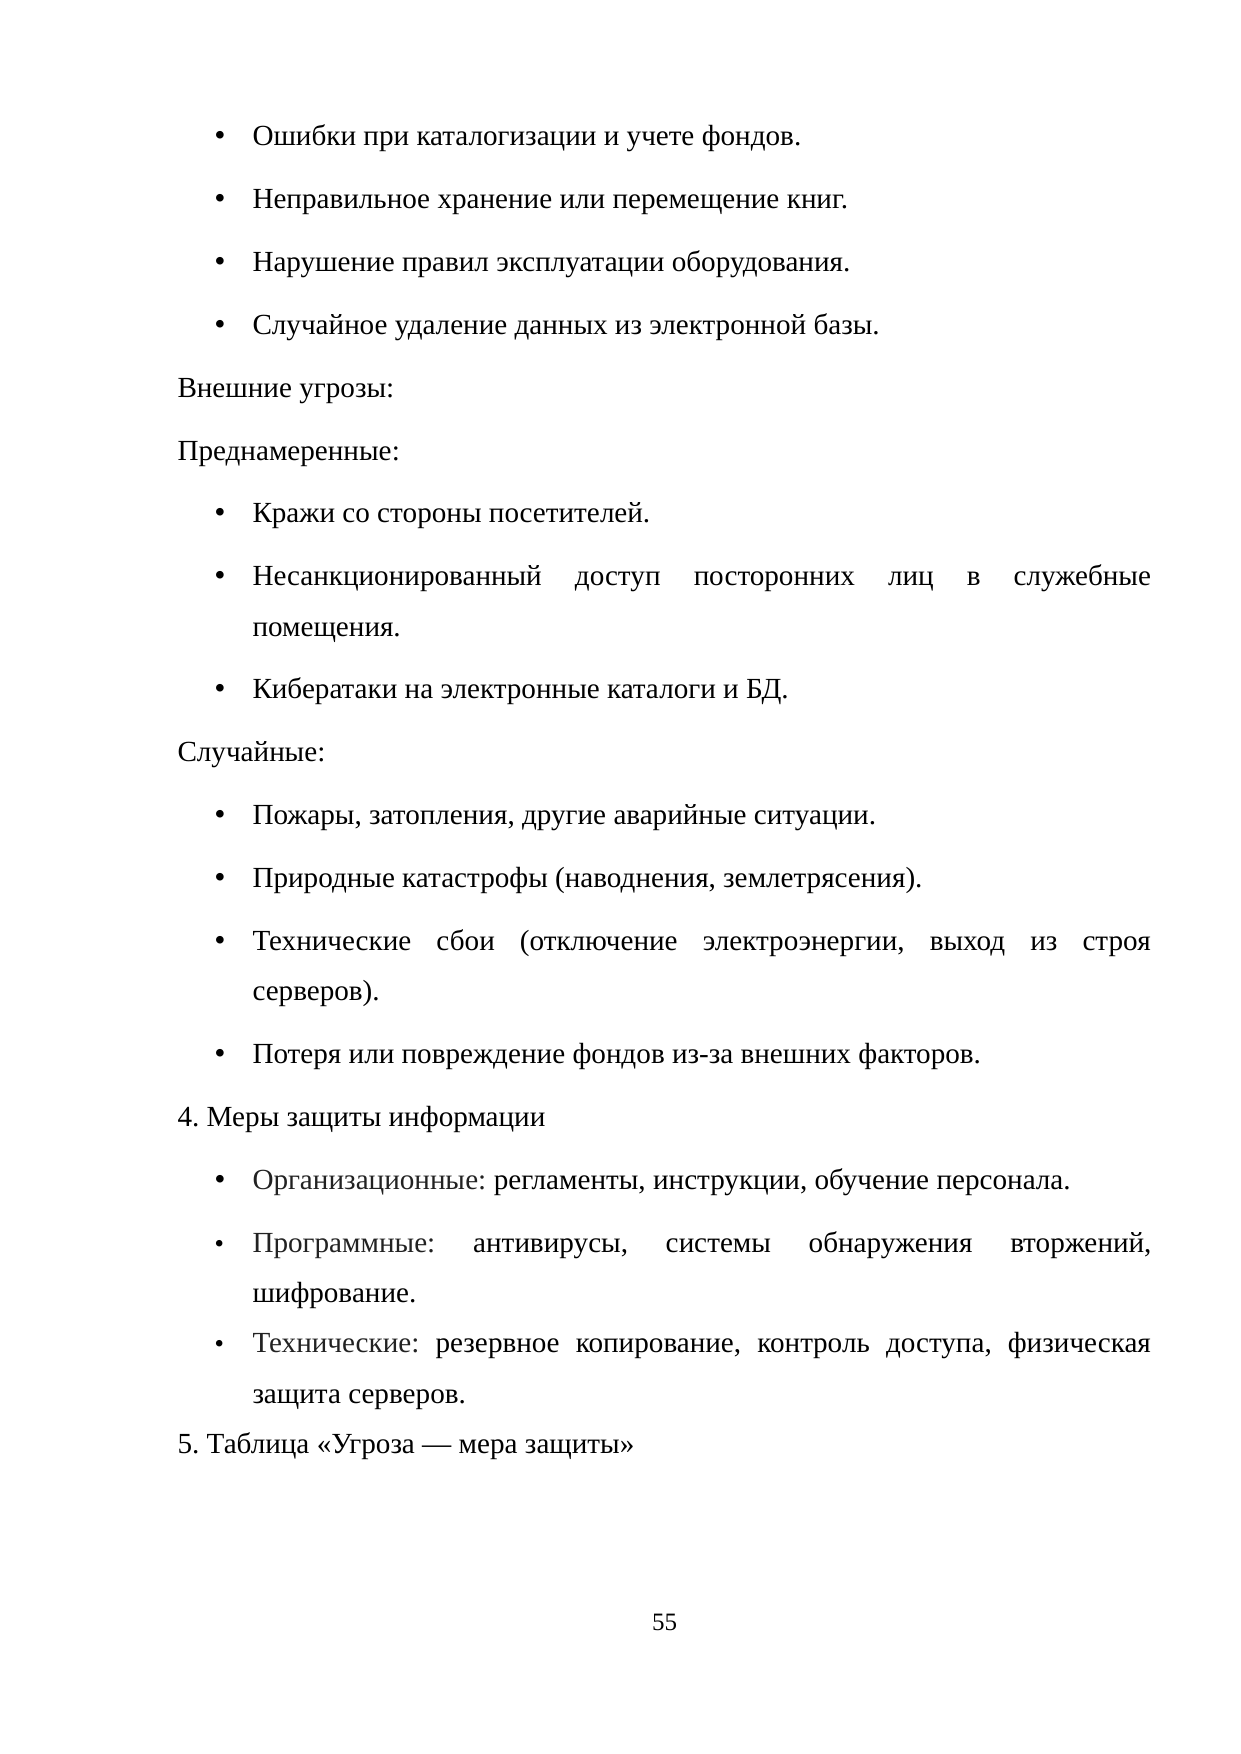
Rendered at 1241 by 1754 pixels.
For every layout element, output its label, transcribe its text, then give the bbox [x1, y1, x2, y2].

list Нарушение правил эксплуатации оборудования. [215, 244, 1152, 278]
list Программные: антивирусы, системы обнаружения вторжений, шифрование. [215, 1225, 1152, 1309]
list Ошибки при каталогизации и учете фондов. [215, 118, 1152, 152]
list Технические сбои (отключение электроэнергии, выход из строя серверов). [215, 923, 1152, 1007]
list Природные катастрофы (наводнения, землетрясения). [215, 860, 1152, 894]
list Случайное удаление данных из электронной базы. [215, 307, 1152, 341]
list Организационные: регламенты, инструкции, обучение персонала. [215, 1162, 1152, 1196]
text 5. Таблица «Угроза — мера защиты» [177, 1426, 1152, 1460]
text Преднамеренные: [177, 433, 1152, 466]
list Несанкционированный доступ посторонних лиц в служебные помещения. [215, 558, 1152, 642]
list Потеря или повреждение фондов из-за внешних факторов. [215, 1036, 1152, 1070]
list Неправильное хранение или перемещение книг. [215, 181, 1152, 215]
text 4. Меры защиты информации [177, 1099, 1152, 1133]
text Случайные: [177, 734, 1152, 768]
list Технические: резервное копирование, контроль доступа, физическая защита серверов. [215, 1326, 1152, 1409]
list Пожары, затопления, другие аварийные ситуации. [215, 797, 1152, 831]
text Внешние угрозы: [177, 370, 1152, 403]
list Кражи со стороны посетителей. [215, 495, 1152, 529]
list Кибератаки на электронные каталоги и БД. [215, 672, 1152, 705]
